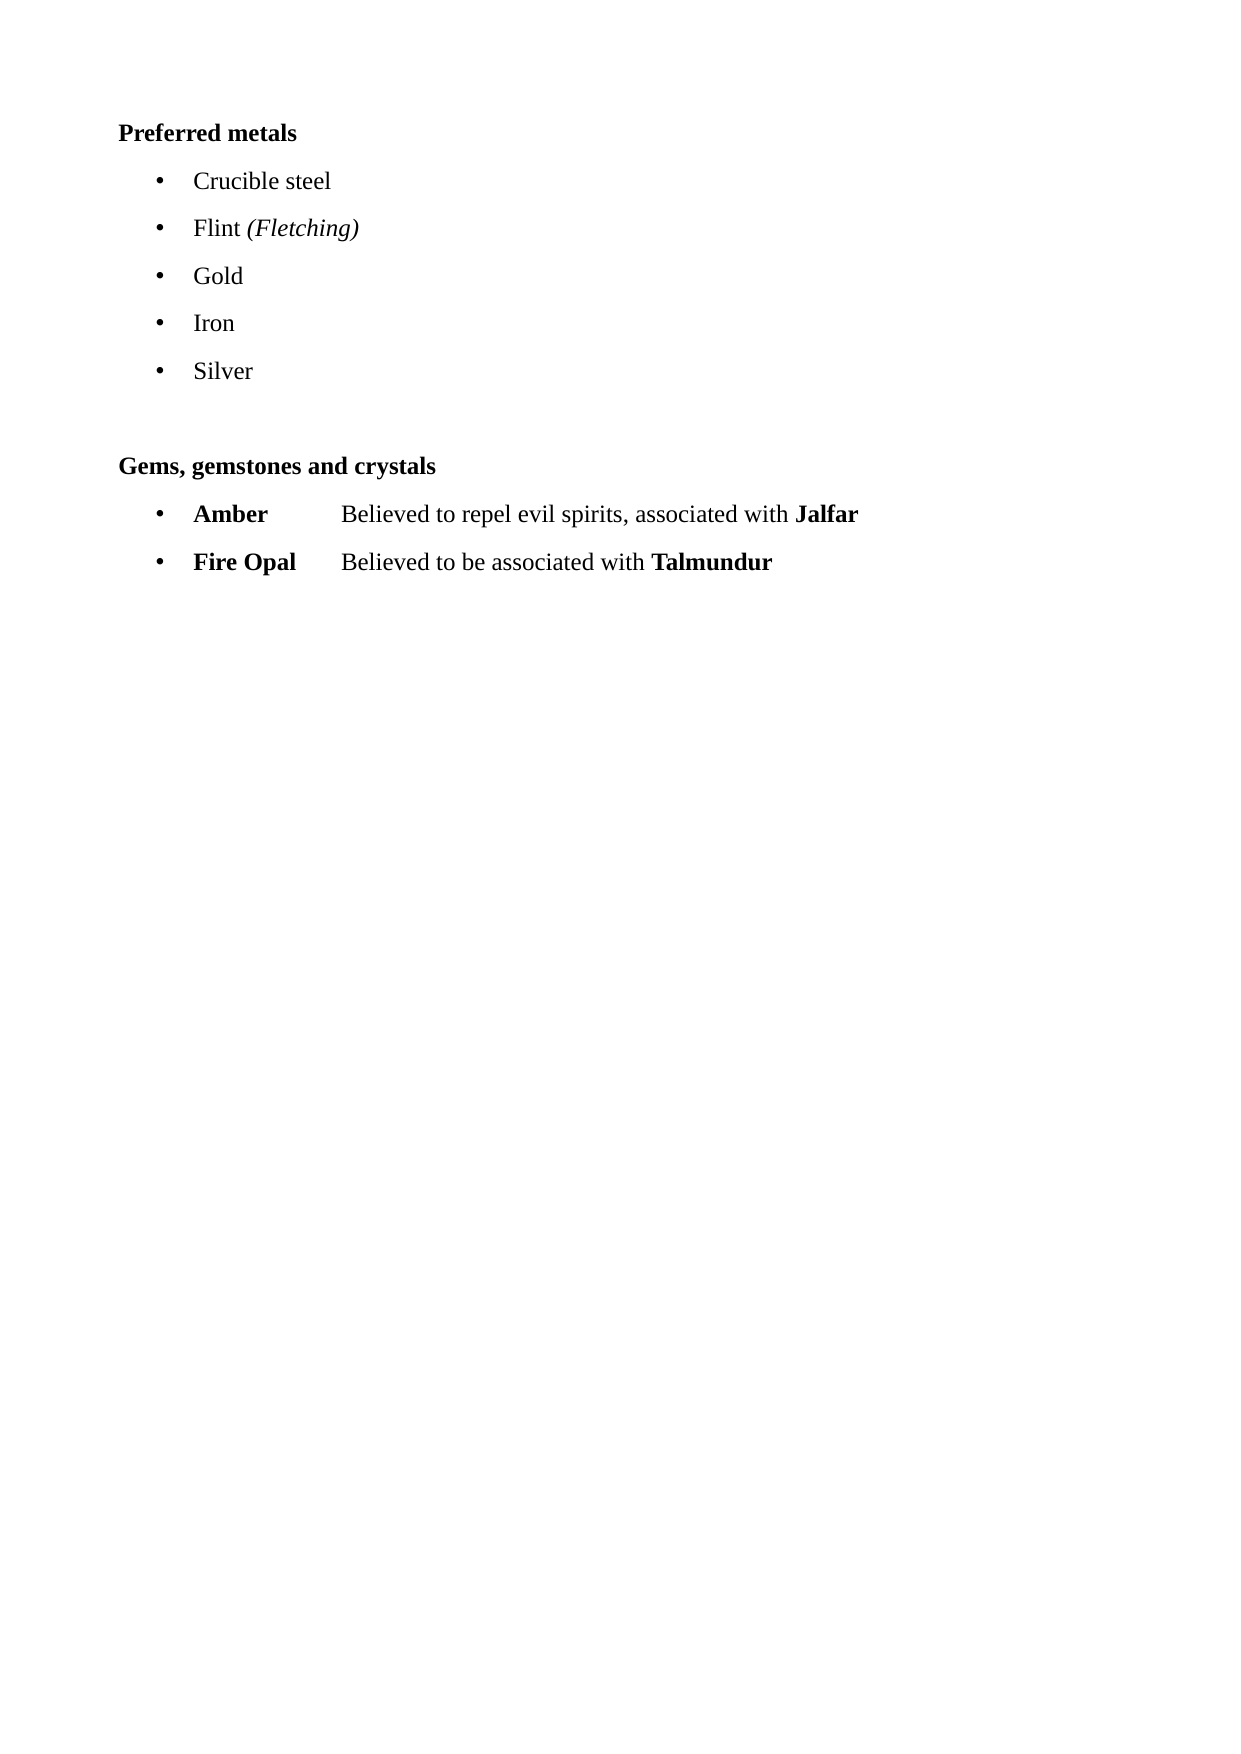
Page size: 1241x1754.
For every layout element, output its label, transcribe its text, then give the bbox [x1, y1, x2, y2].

list Amber Believed to repel evil spirits, associated with Jalfar [156, 499, 1122, 528]
list Silver [156, 356, 1122, 385]
list Crucible steel [156, 166, 1122, 194]
list Fire Opal Believed to be associated with Talmundur [156, 547, 1122, 575]
list Flint (Fletching) [156, 213, 1122, 242]
text Preferred metals [118, 118, 1122, 147]
list Iron [156, 308, 1122, 337]
text Gems, gemstones and crystals [118, 451, 1122, 480]
list Gold [156, 261, 1122, 290]
